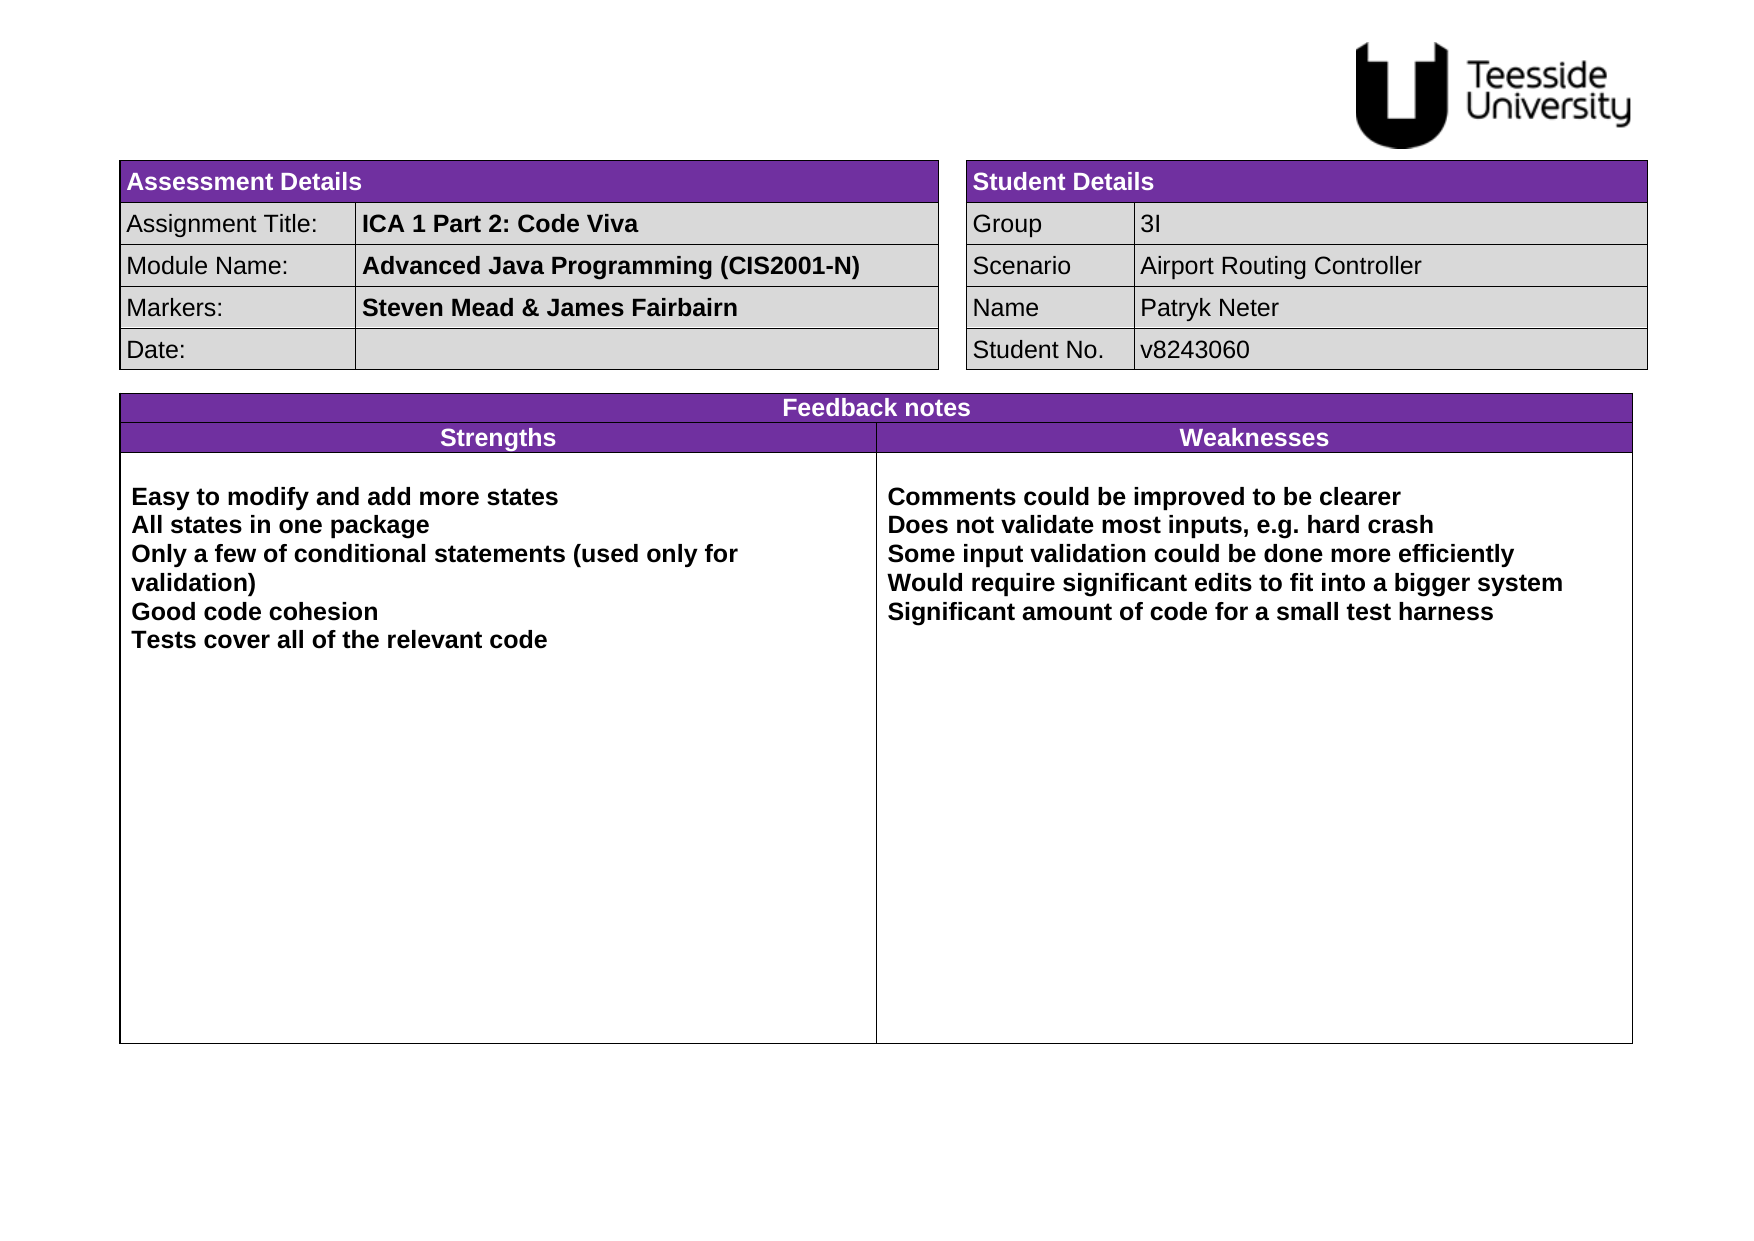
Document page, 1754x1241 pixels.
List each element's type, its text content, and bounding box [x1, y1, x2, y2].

table_cell Comments could be improved to be clearer Does not validate most inputs, e.g. hard crash Some input validation could be done more efficiently Would require significant edits to fit into a bigger system Significant amount of code for a small test harness [877, 453, 1632, 1043]
table_cell Assignment Title: [121, 203, 355, 244]
table_header Assessment Details [121, 161, 938, 202]
table_cell ICA 1 Part 2: Code Viva [356, 203, 938, 244]
table_header Student Details [967, 161, 1647, 202]
table_cell Name [967, 287, 1134, 327]
table_cell 3I [1135, 203, 1647, 244]
table_cell Group [967, 203, 1134, 244]
table_header [939, 160, 966, 202]
table_cell Date: [121, 329, 355, 369]
table_cell Steven Mead & James Fairbairn [356, 287, 938, 327]
table_cell Strengths [121, 423, 876, 452]
table_cell v8243060 [1135, 329, 1647, 369]
table_cell Easy to modify and add more states All states in one package Only a few of conditional statements (used only for validation) Good code cohesion Tests cover all of the relevant code [121, 453, 876, 1043]
table_cell Weaknesses [877, 423, 1632, 452]
table_cell [939, 202, 966, 244]
table_cell Scenario [967, 245, 1134, 286]
table_cell Markers: [121, 287, 355, 327]
picture [1356, 42, 1631, 149]
table_header Feedback notes [121, 394, 1632, 422]
table_cell Advanced Java Programming (CIS2001-N) [356, 245, 938, 286]
table_cell [356, 329, 938, 369]
table_cell [939, 328, 966, 369]
table_cell Student No. [967, 329, 1134, 369]
table_cell Airport Routing Controller [1135, 245, 1647, 286]
table_cell [939, 286, 966, 327]
table_cell [939, 244, 966, 286]
table_cell Module Name: [121, 245, 355, 286]
table_cell Patryk Neter [1135, 287, 1647, 327]
